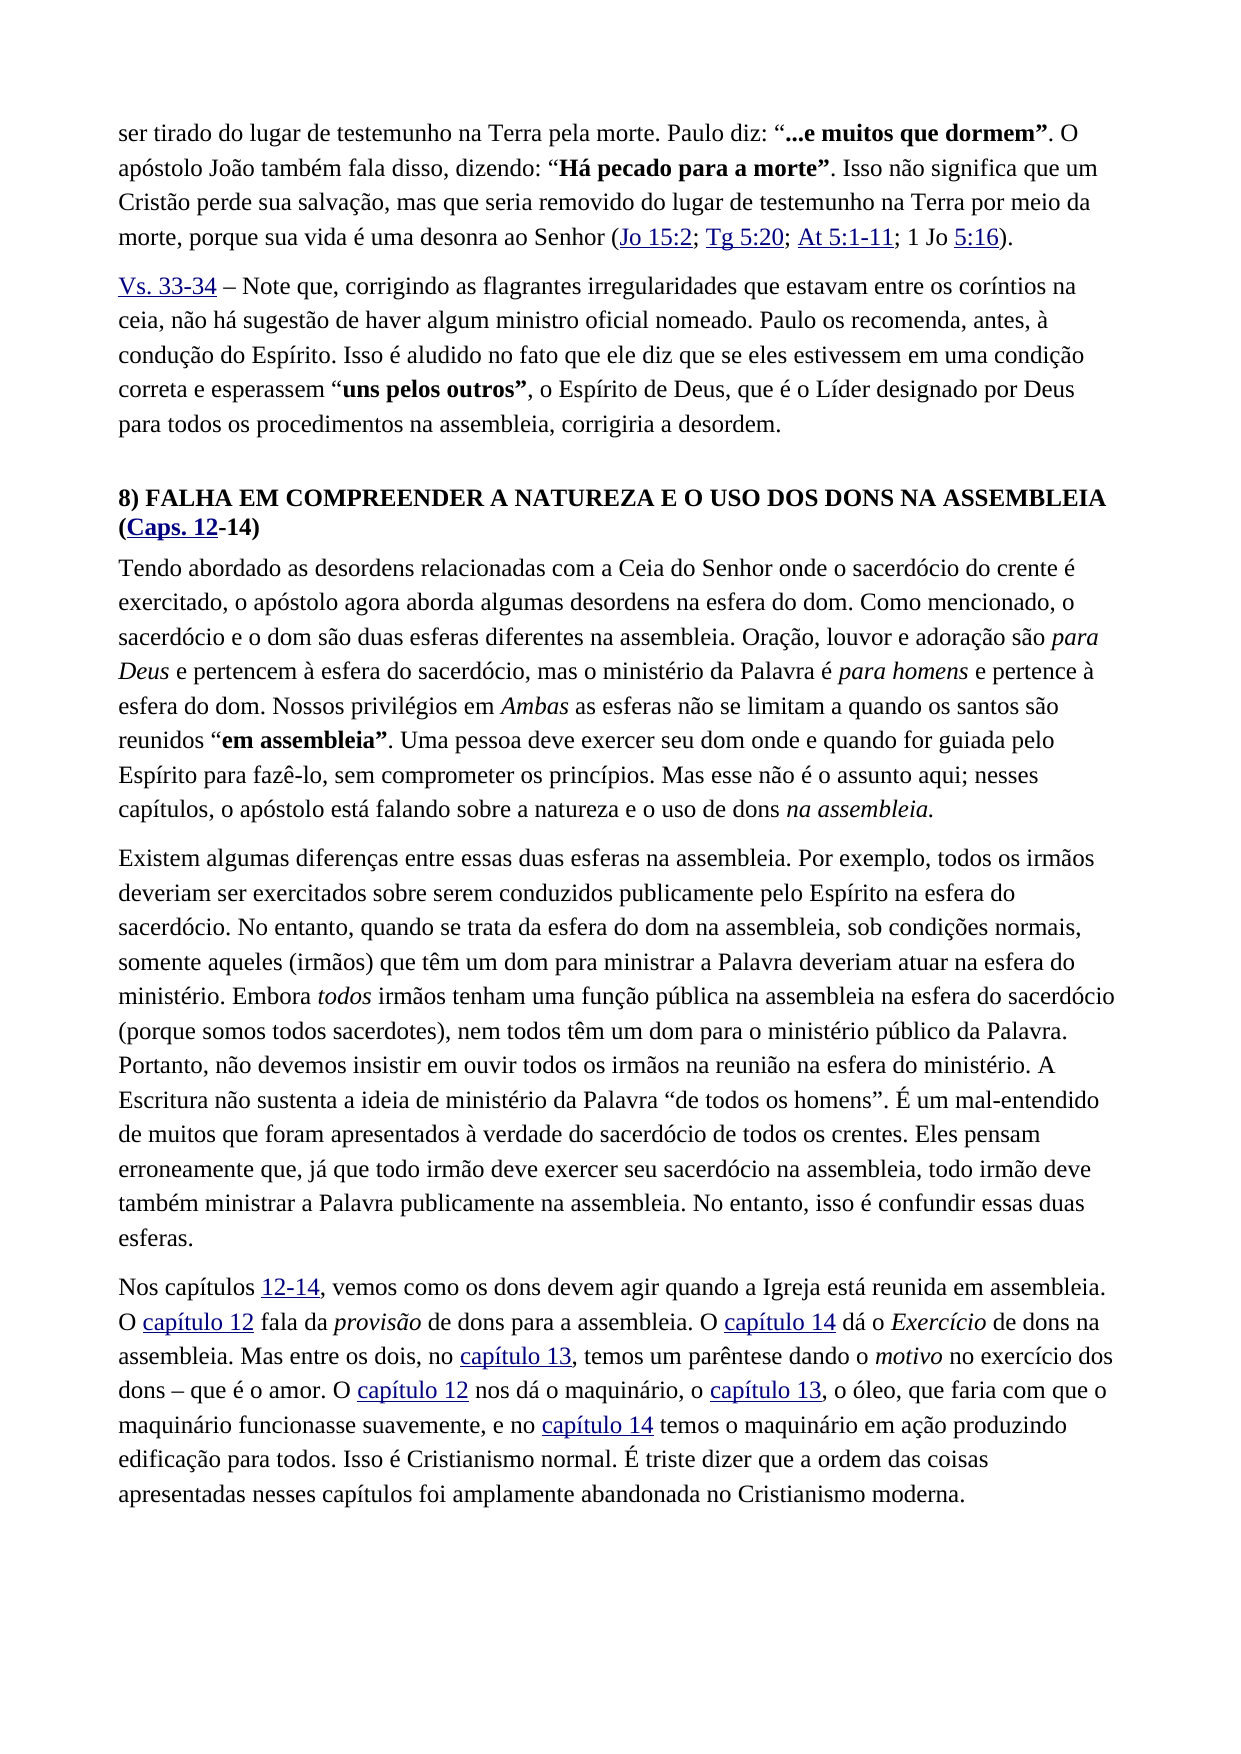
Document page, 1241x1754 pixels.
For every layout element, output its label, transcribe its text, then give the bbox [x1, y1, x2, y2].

text ser tirado do lugar de testemunho na Terra pela morte. Paulo diz: “...e muitos que dormem”. O apóstolo João também fala disso, dizendo: “Há pecado para a morte”. Isso não significa que um Cristão perde sua salvação, mas que seria removido do lugar de testemunho na Terra por meio da morte, porque sua vida é uma desonra ao Senhor (Jo 15:2; Tg 5:20; At 5:1-11; 1 Jo 5:16). [118, 118, 1122, 250]
text Existem algumas diferenças entre essas duas esferas na assembleia. Por exemplo, todos os irmãos deveriam ser exercitados sobre serem conduzidos publicamente pelo Espírito na esfera do sacerdócio. No entanto, quando se trata da esfera do dom na assembleia, sob condições normais, somente aqueles (irmãos) que têm um dom para ministrar a Palavra deveriam atuar na esfera do ministério. Embora todos irmãos tenham uma função pública na assembleia na esfera do sacerdócio (porque somos todos sacerdotes), nem todos têm um dom para o ministério público da Palavra. Portanto, não devemos insistir em ouvir todos os irmãos na reunião na esfera do ministério. A Escritura não sustenta a ideia de ministério da Palavra “de todos os homens”. É um mal-entendido de muitos que foram apresentados à verdade do sacerdócio de todos os crentes. Eles pensam erroneamente que, já que todo irmão deve exercer seu sacerdócio na assembleia, todo irmão deve também ministrar a Palavra publicamente na assembleia. No entanto, isso é confundir essas duas esferas. [118, 843, 1122, 1252]
text Nos capítulos 12-14, vemos como os dons devem agir quando a Igreja está reunida em assembleia. O capítulo 12 fala da provisão de dons para a assembleia. O capítulo 14 dá o Exercício de dons na assembleia. Mas entre os dois, no capítulo 13, temos um parêntese dando o motivo no exercício dos dons – que é o amor. O capítulo 12 nos dá o maquinário, o capítulo 13, o óleo, que faria com que o maquinário funcionasse suavemente, e no capítulo 14 temos o maquinário em ação produzindo edificação para todos. Isso é Cristianismo normal. É triste dizer que a ordem das coisas apresentadas nesses capítulos foi amplamente abandonada no Cristianismo moderna. [118, 1272, 1122, 1508]
text Tendo abordado as desordens relacionadas com a Ceia do Senhor onde o sacerdócio do crente é exercitado, o apóstolo agora aborda algumas desordens na esfera do dom. Como mencionado, o sacerdócio e o dom são duas esferas diferentes na assembleia. Oração, louvor e adoração são para Deus e pertencem à esfera do sacerdócio, mas o ministério da Palavra é para homens e pertence à esfera do dom. Nossos privilégios em Ambas as esferas não se limitam a quando os santos são reunidos “em assembleia”. Uma pessoa deve exercer seu dom onde e quando for guiada pelo Espírito para fazê-lo, sem comprometer os princípios. Mas esse não é o assunto aqui; nesses capítulos, o apóstolo está falando sobre a natureza e o uso de dons na assembleia. [118, 553, 1122, 823]
subtitle 8) FALHA EM COMPREENDER A NATUREZA E O USO DOS DONS NA ASSEMBLEIA (Caps. 12-14) [118, 483, 1122, 541]
text Vs. 33-34 – Note que, corrigindo as flagrantes irregularidades que estavam entre os coríntios na ceia, não há sugestão de haver algum ministro oficial nomeado. Paulo os recomenda, antes, à condução do Espírito. Isso é aludido no fato que ele diz que se eles estivessem em uma condição correta e esperassem “uns pelos outros”, o Espírito de Deus, que é o Líder designado por Deus para todos os procedimentos na assembleia, corrigiria a desordem. [118, 271, 1122, 437]
